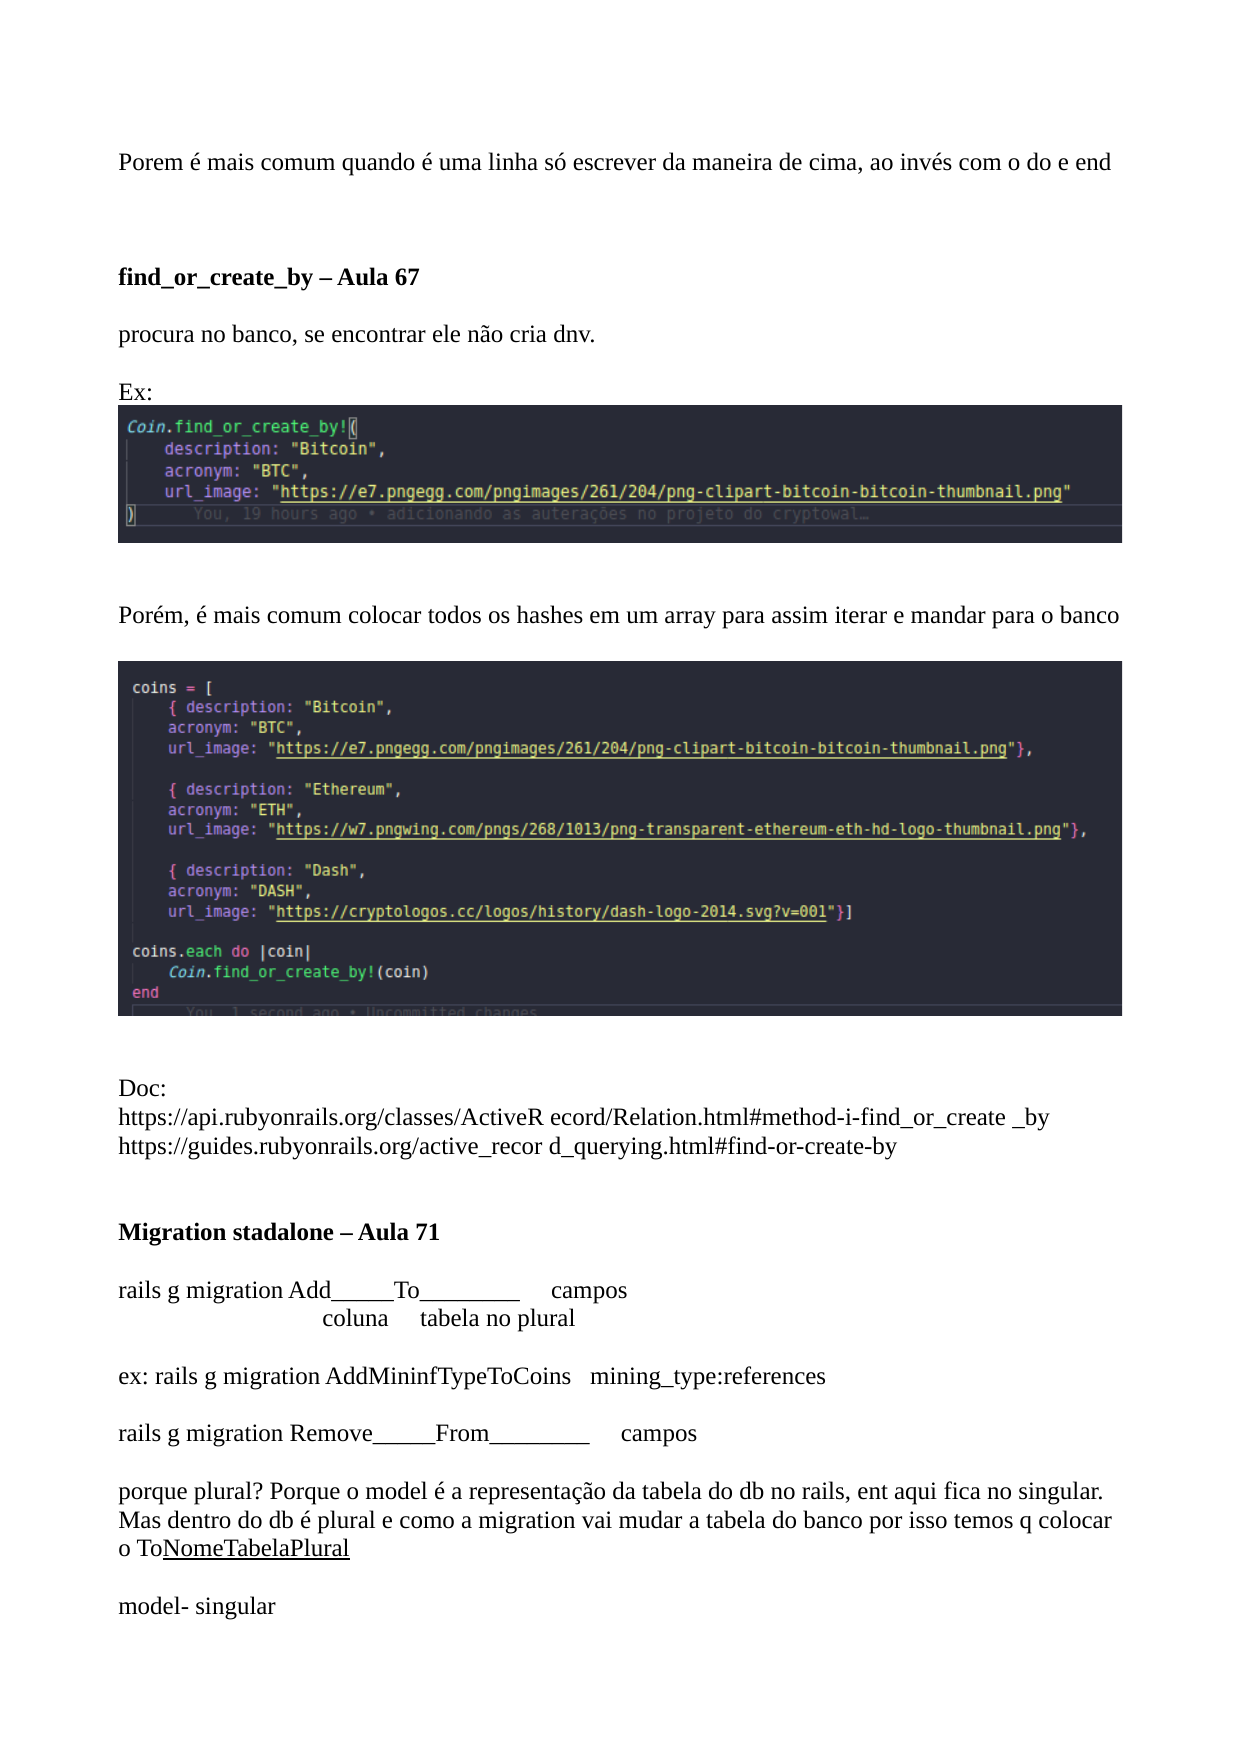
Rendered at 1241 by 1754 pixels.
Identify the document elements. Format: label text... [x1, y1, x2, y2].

text Migration stadalone – Aula 71 [118, 1217, 1122, 1246]
text coluna tabela no plural [118, 1303, 1122, 1332]
text find_or_create_by – Aula 67 [118, 262, 1122, 291]
text model- singular [118, 1591, 1122, 1620]
text rails g migration Remove_____From________ campos [118, 1418, 1122, 1447]
picture [118, 405, 1123, 543]
text Ex: [118, 377, 1122, 405]
text procura no banco, se encontrar ele não cria dnv. [118, 319, 1122, 348]
text porque plural? Porque o model é a representação da tabela do db no rails, ent aqui fica no singular. Mas dentro do db é plural e como a migration vai mudar a tabela do banco por isso temos q colocar o ToNomeTabelaPlural [118, 1476, 1122, 1562]
text https://api.rubyonrails.org/classes/ActiveR ecord/Relation.html#method-i-find_or_create _by https://guides.rubyonrails.org/active_recor d_querying.html#find-or-create-by [118, 1102, 1122, 1160]
text rails g migration Add_____To________ campos [118, 1275, 1122, 1303]
picture [118, 661, 1123, 1016]
text Porem é mais comum quando é uma linha só escrever da maneira de cima, ao invés com o do e end [118, 147, 1122, 176]
text ex: rails g migration AddMininfTypeToCoins mining_type:references [118, 1361, 1122, 1390]
text Doc: [118, 1073, 1122, 1102]
text Porém, é mais comum colocar todos os hashes em um array para assim iterar e mandar para o banco [118, 600, 1122, 629]
